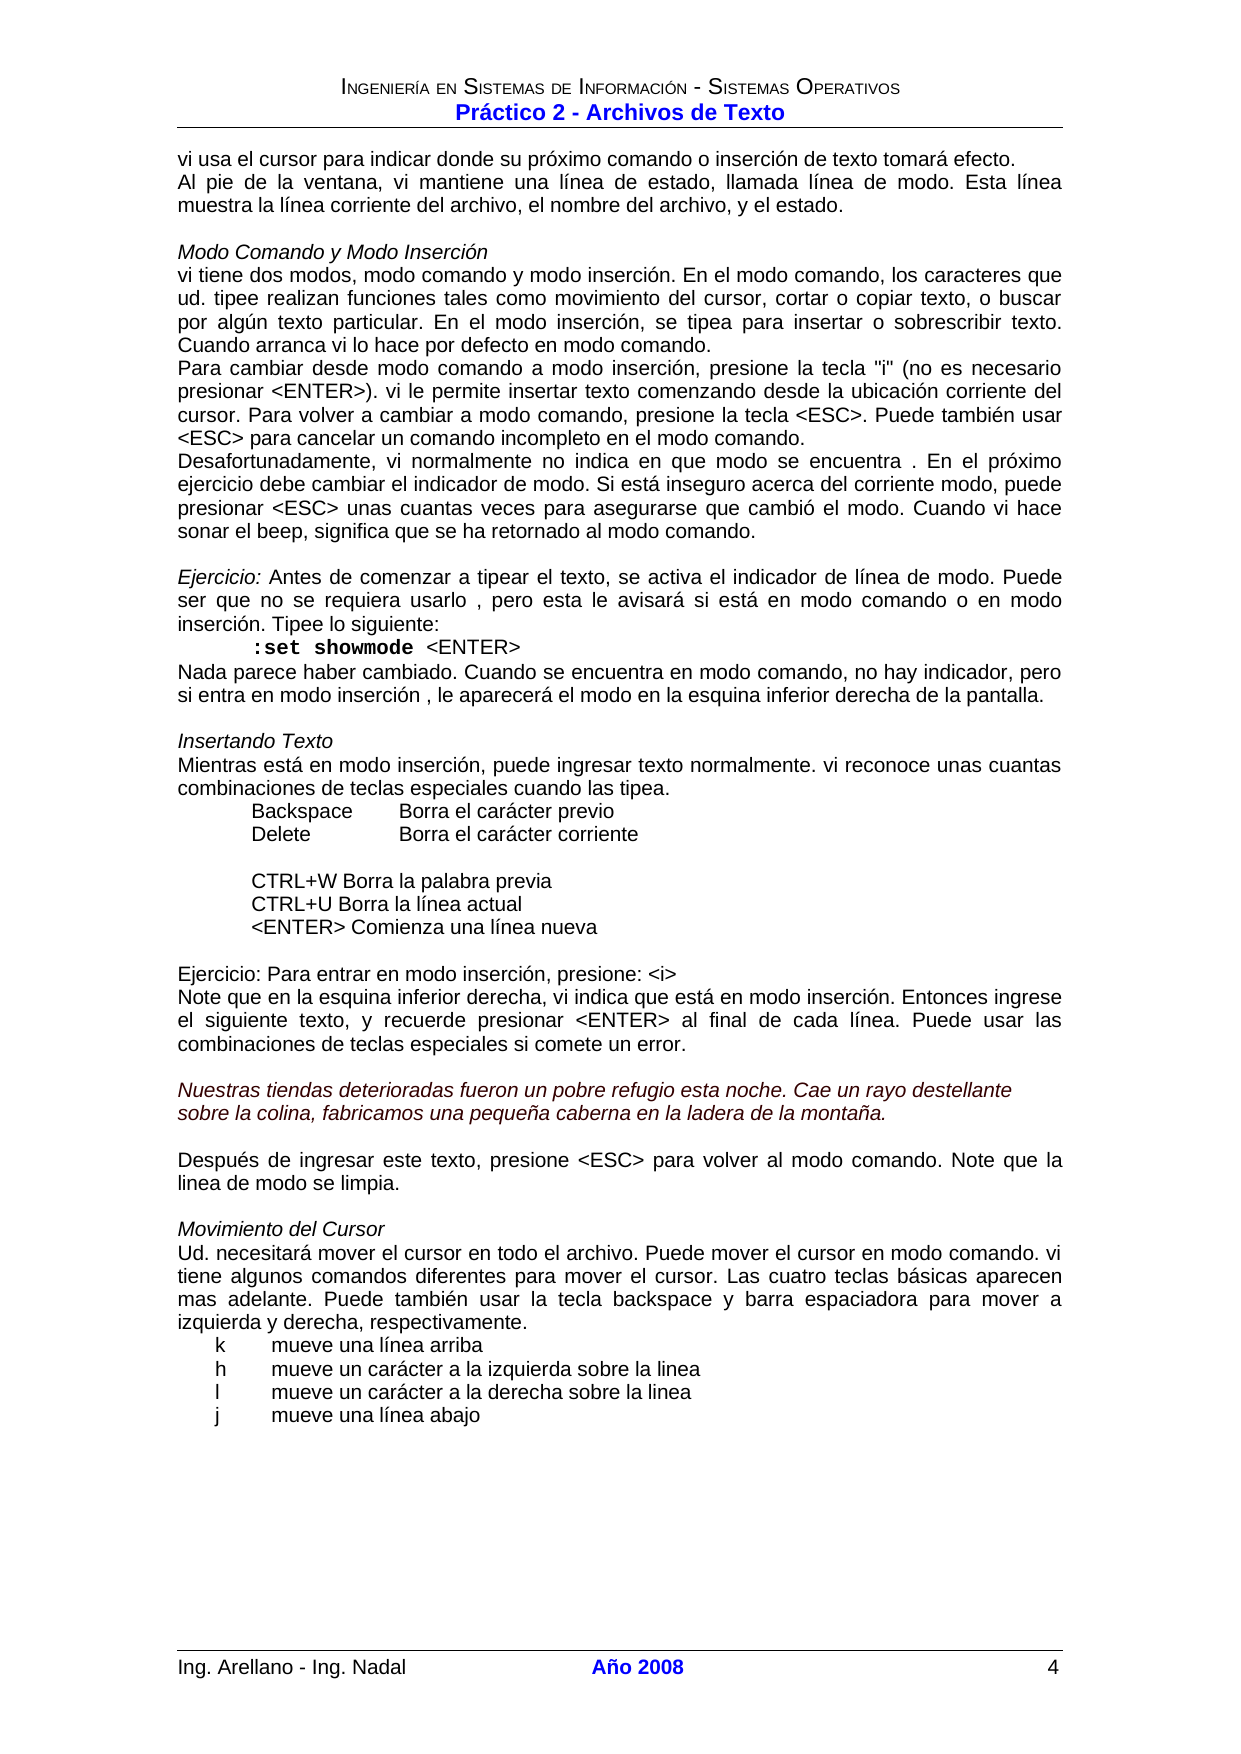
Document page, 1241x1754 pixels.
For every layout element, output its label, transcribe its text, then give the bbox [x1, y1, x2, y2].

text Nada parece haber cambiado. Cuando se encuentra en modo comando, no hay indicador, pero si entra en modo inserción , le aparecerá el modo en la esquina inferior derecha de la pantalla. [177, 661, 1063, 707]
text <ENTER> Comienza una línea nueva [177, 916, 1063, 939]
text :set showmode <ENTER> [177, 636, 1063, 661]
text Backspace Borra el carácter previo [177, 800, 1063, 823]
text Después de ingresar este texto, presione <ESC> para volver al modo comando. Note que la linea de modo se limpia. [177, 1148, 1063, 1218]
text CTRL+W Borra la palabra previa [177, 869, 1063, 893]
text Note que en la esquina inferior derecha, vi indica que está en modo inserción. Entonces ingrese el siguiente texto, y recuerde presionar <ENTER> al final de cada línea. Puede usar las combinaciones de teclas especiales si comete un error. [177, 986, 1063, 1079]
text Para cambiar desde modo comando a modo inserción, presione la tecla "i" (no es necesario presionar <ENTER>). vi le permite insertar texto comenzando desde la ubicación corriente del cursor. Para volver a cambiar a modo comando, presione la tecla <ESC>. Puede también usar <ESC> para cancelar un comando incompleto en el modo comando. [177, 357, 1063, 450]
text CTRL+U Borra la línea actual [177, 893, 1063, 916]
text Delete Borra el carácter corriente [177, 823, 1063, 869]
text Insertando Texto [177, 730, 1063, 753]
text j mueve una línea abajo [215, 1404, 1063, 1450]
text l mueve un carácter a la derecha sobre la linea [215, 1381, 1063, 1404]
text vi tiene dos modos, modo comando y modo inserción. En el modo comando, los caracteres que ud. tipee realizan funciones tales como movimiento del cursor, cortar o copiar texto, o buscar por algún texto particular. En el modo inserción, se tipea para insertar o sobrescribir texto. Cuando arranca vi lo hace por defecto en modo comando. [177, 264, 1063, 357]
text Ejercicio: Antes de comenzar a tipear el texto, se activa el indicador de línea de modo. Puede ser que no se requiera usarlo , pero esta le avisará si está en modo comando o en modo inserción. Tipee lo siguiente: [177, 566, 1063, 636]
text Movimiento del Cursor [177, 1218, 1063, 1241]
text Ejercicio: Para entrar en modo inserción, presione: <i> [177, 939, 1063, 986]
text Ud. necesitará mover el cursor en todo el archivo. Puede mover el cursor en modo comando. vi tiene algunos comandos diferentes para mover el cursor. Las cuatro teclas básicas aparecen mas adelante. Puede también usar la tecla backspace y barra espaciadora para mover a izquierda y derecha, respectivamente. [177, 1241, 1063, 1334]
text h mueve un carácter a la izquierda sobre la linea [215, 1357, 1063, 1381]
text vi usa el cursor para indicar donde su próximo comando o inserción de texto tomará efecto. [177, 148, 1063, 171]
text Nuestras tiendas deterioradas fueron un pobre refugio esta noche. Cae un rayo destellante sobre la colina, fabricamos una pequeña caberna en la ladera de la montaña. [177, 1079, 1063, 1125]
text k mueve una línea arriba [215, 1334, 1063, 1357]
text Mientras está en modo inserción, puede ingresar texto normalmente. vi reconoce unas cuantas combinaciones de teclas especiales cuando las tipea. [177, 753, 1063, 800]
text Desafortunadamente, vi normalmente no indica en que modo se encuentra . En el próximo ejercicio debe cambiar el indicador de modo. Si está inseguro acerca del corriente modo, puede presionar <ESC> unas cuantas veces para asegurarse que cambió el modo. Cuando vi hace sonar el beep, significa que se ha retornado al modo comando. [177, 450, 1063, 566]
text Al pie de la ventana, vi mantiene una línea de estado, llamada línea de modo. Esta línea muestra la línea corriente del archivo, el nombre del archivo, y el estado. Modo Comando y Modo Inserción [177, 171, 1063, 264]
